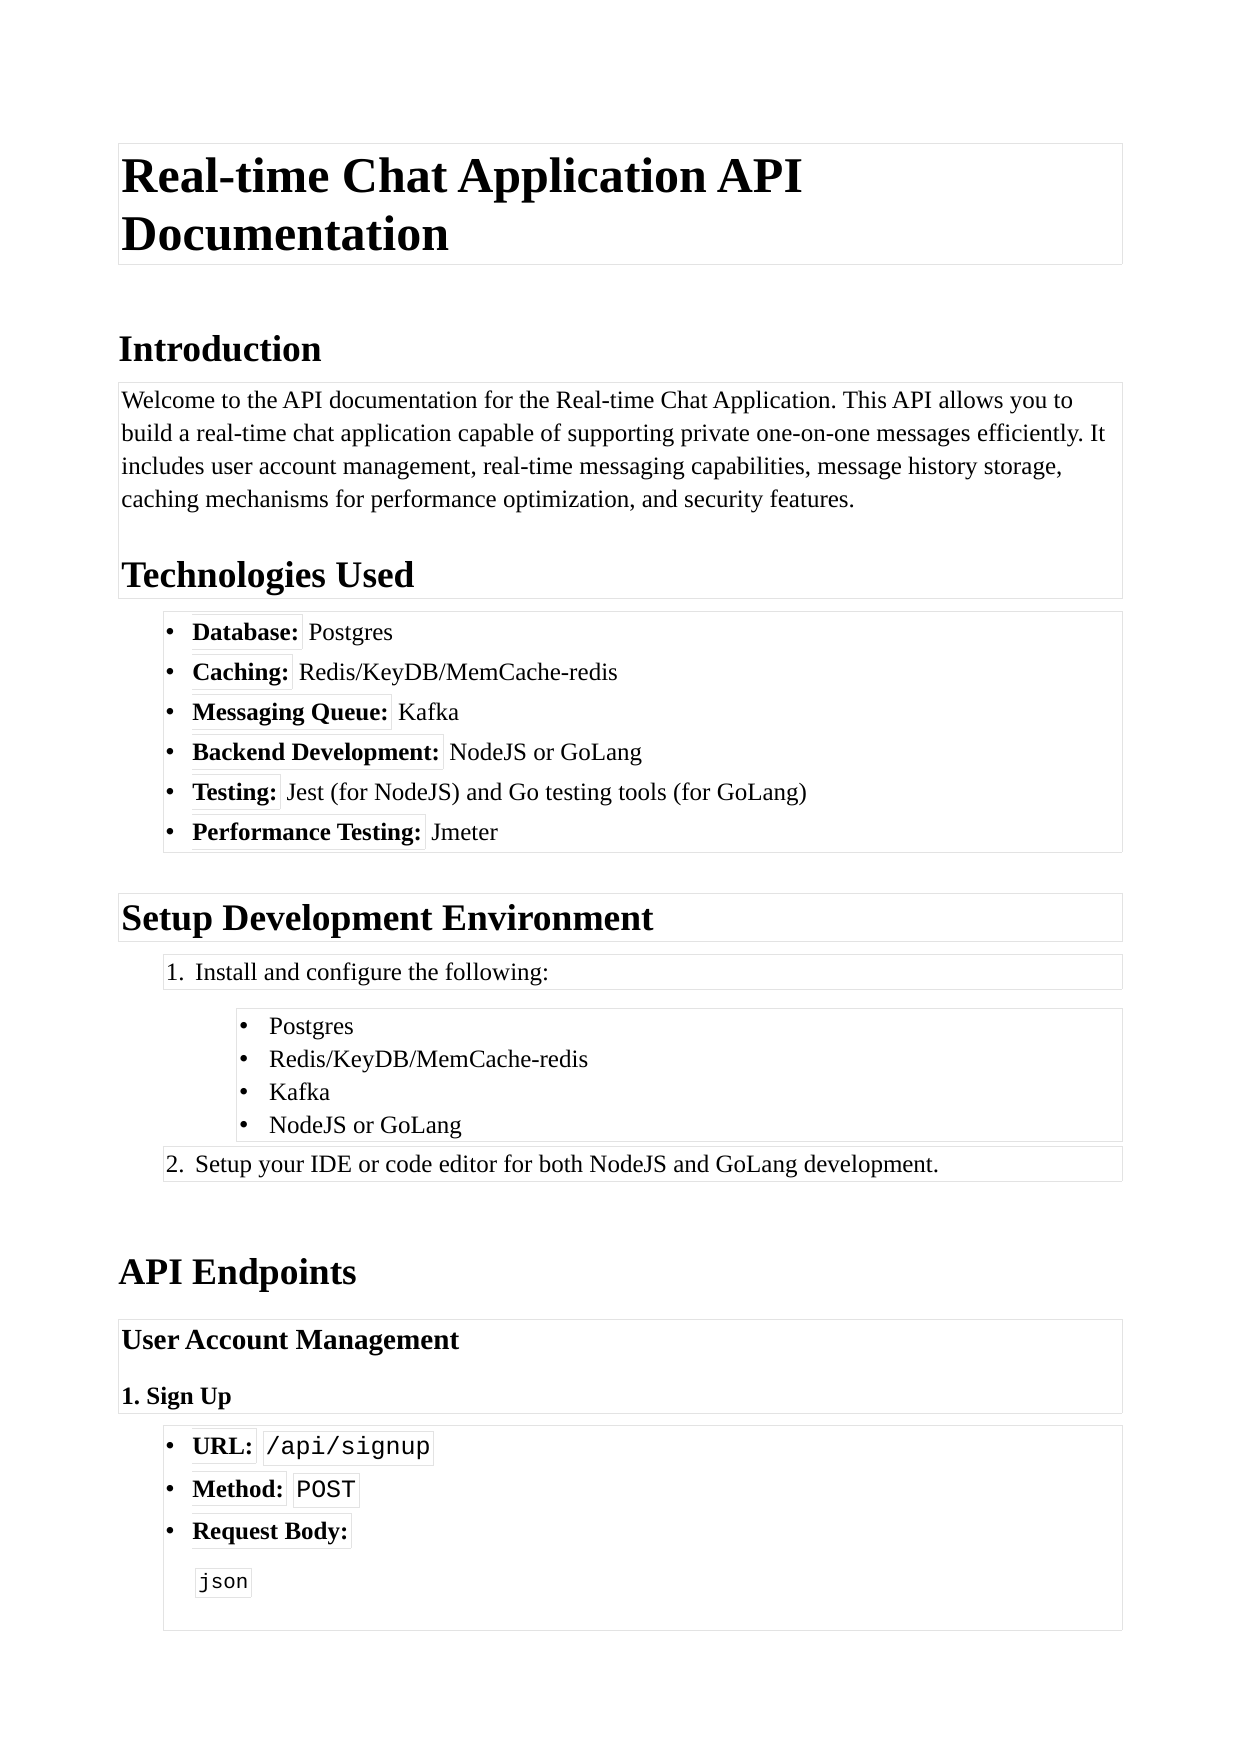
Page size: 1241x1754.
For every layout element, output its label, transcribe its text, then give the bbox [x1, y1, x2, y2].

list Redis/KeyDB/MemCache-redis [237, 1041, 1122, 1073]
subtitle API Endpoints [118, 1249, 1122, 1292]
subtitle 1. Sign Up [119, 1378, 1122, 1413]
list Database: Postgres [164, 612, 1122, 649]
subtitle Real-time Chat Application API Documentation [119, 144, 1122, 264]
subtitle User Account Management [119, 1320, 1122, 1356]
list Setup your IDE or code editor for both NodeJS and GoLang development. [164, 1147, 1122, 1181]
list json [164, 1564, 1122, 1597]
list Postgres [237, 1009, 1122, 1039]
list Testing: Jest (for NodeJS) and Go testing tools (for GoLang) [164, 771, 1122, 809]
subtitle Technologies Used [119, 549, 1122, 598]
list Performance Testing: Jmeter [164, 811, 1122, 852]
list Messaging Queue: Kafka [164, 691, 1122, 729]
list Kafka [237, 1074, 1122, 1106]
list Request Body: [164, 1510, 1122, 1548]
list NodeJS or GoLang [237, 1107, 1122, 1141]
subtitle Introduction [118, 326, 1122, 369]
list Install and configure the following: [164, 955, 1122, 989]
text Welcome to the API documentation for the Real-time Chat Application. This API allows you to build a real-time chat application capable of supporting private one-on-one messages efficiently. It includes user account management, real-time messaging capabilities, message history storage, caching mechanisms for performance optimization, and security features. [119, 383, 1122, 513]
list Backend Development: NodeJS or GoLang [164, 731, 1122, 769]
list Method: POST [164, 1468, 1122, 1507]
subtitle Setup Development Environment [119, 894, 1122, 941]
list Caching: Redis/KeyDB/MemCache-redis [164, 651, 1122, 689]
list URL: /api/signup [164, 1426, 1122, 1465]
